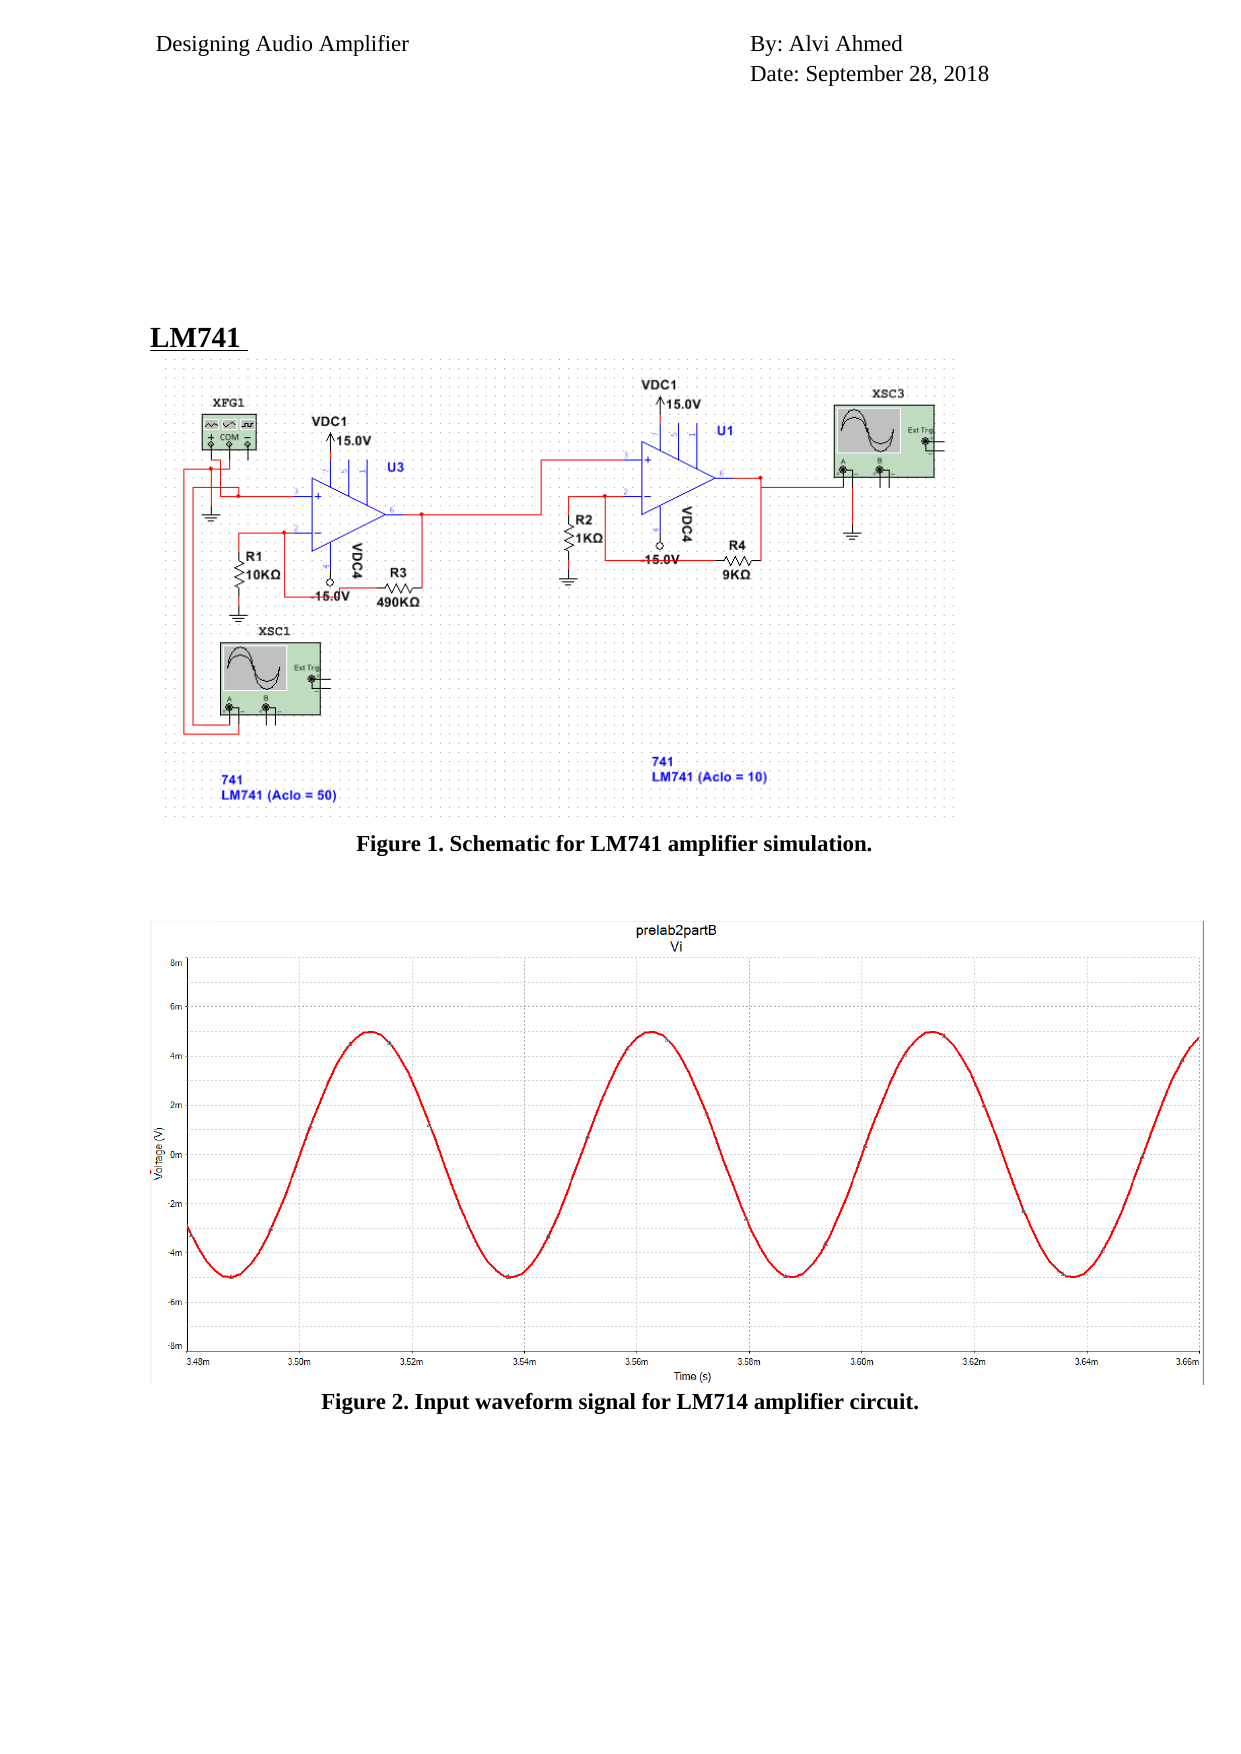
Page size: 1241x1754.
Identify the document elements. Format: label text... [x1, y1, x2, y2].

picture [162, 359, 962, 822]
picture [150, 921, 1204, 1385]
text Figure 2. Input waveform signal for LM714 amplifier circuit. [150, 1388, 1090, 1414]
text LM741 [150, 321, 1090, 354]
text Figure 1. Schematic for LM741 amplifier simulation. [150, 830, 1090, 857]
